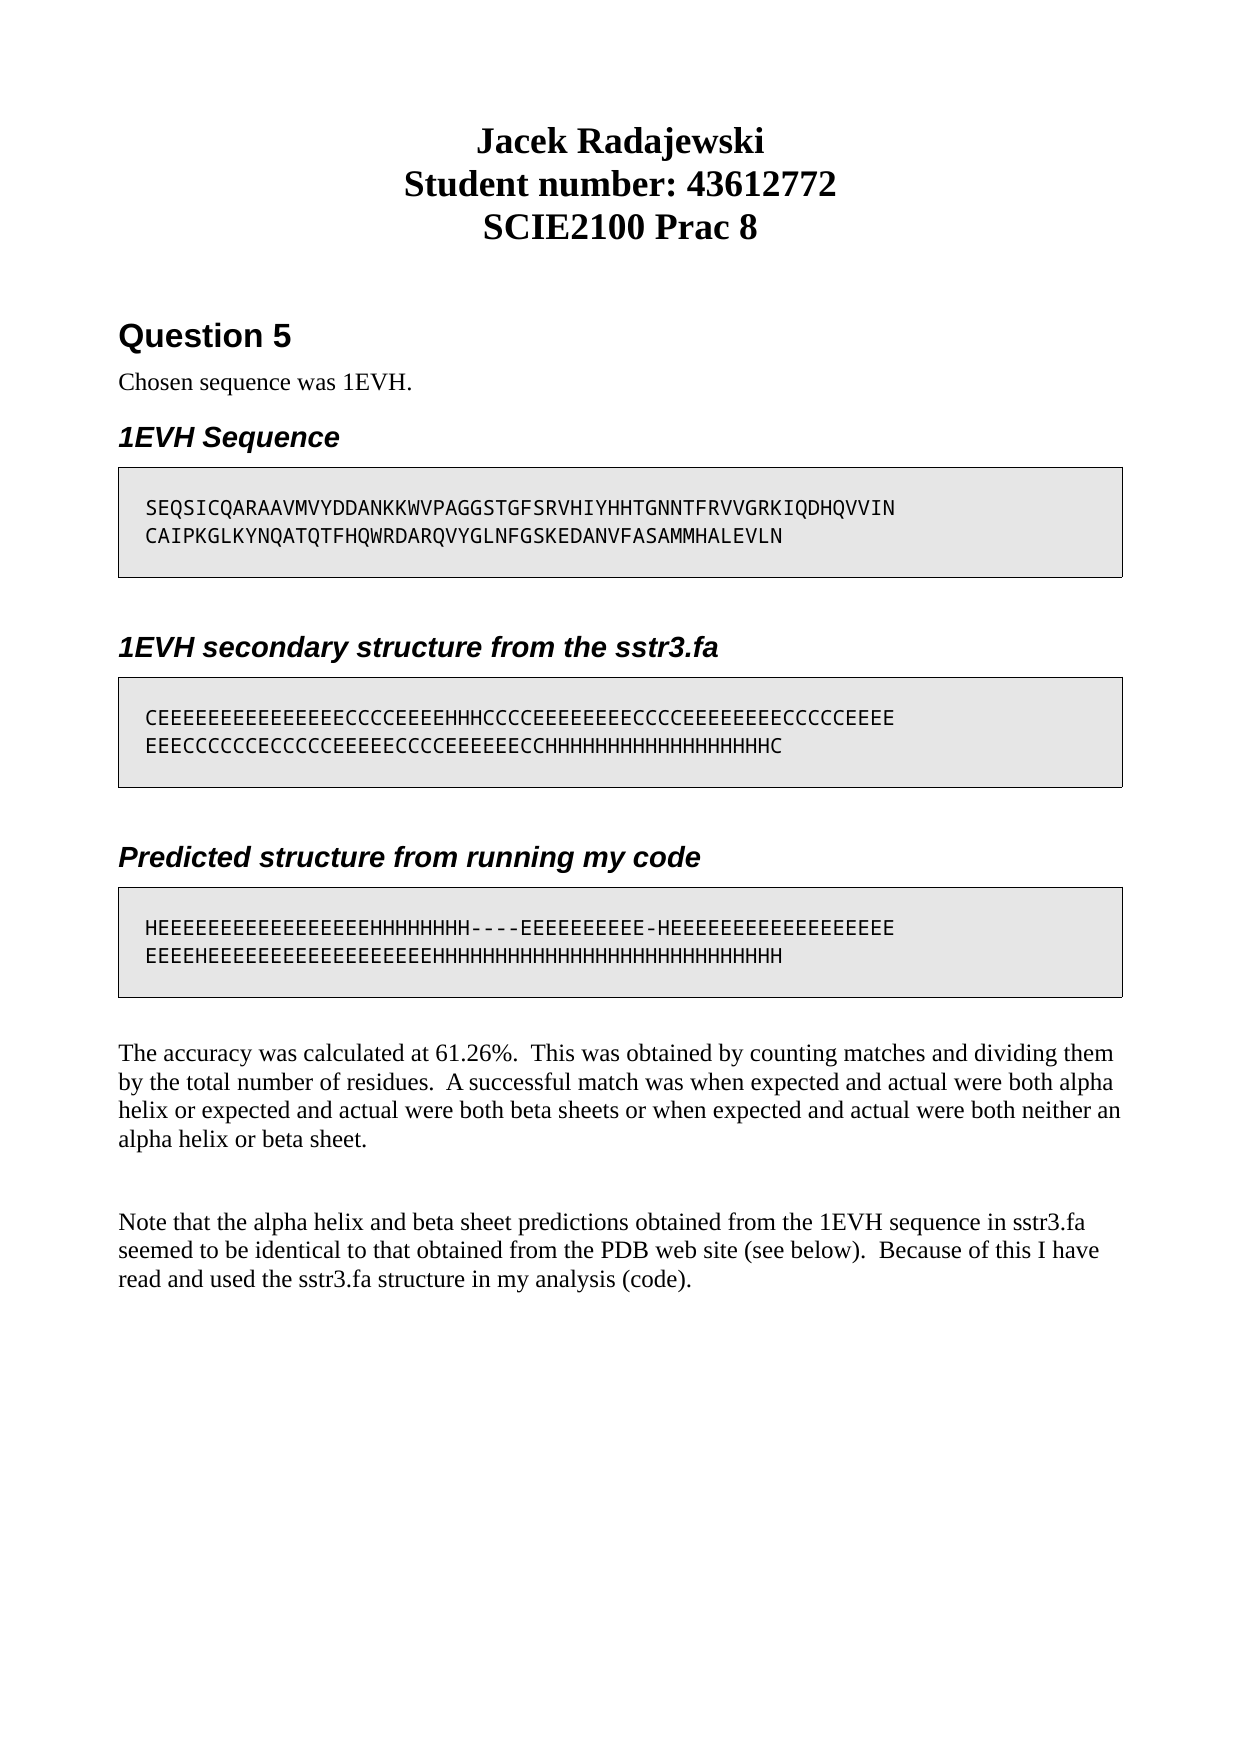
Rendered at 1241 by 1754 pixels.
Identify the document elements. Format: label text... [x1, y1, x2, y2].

text EEEEHEEEEEEEEEEEEEEEEEEHHHHHHHHHHHHHHHHHHHHHHHHHHHH [119, 915, 1122, 997]
text CEEEEEEEEEEEEEEECCCCEEEEHHHCCCCEEEEEEEECCCCEEEEEEEECCCCCEEEE [119, 678, 1122, 705]
text SCIE2100 Prac 8 [118, 204, 1122, 247]
text Chosen sequence was 1EVH. [118, 367, 1122, 396]
text EEECCCCCCECCCCCEEEEECCCCEEEEEECCHHHHHHHHHHHHHHHHHHC [119, 705, 1122, 787]
text SEQSICQARAAVMVYDDANKKWVPAGGSTGFSRVHIYHHTGNNTFRVVGRKIQDHQVVIN [119, 468, 1122, 495]
text HEEEEEEEEEEEEEEEEEHHHHHHHH----EEEEEEEEEE-HEEEEEEEEEEEEEEEEEE [119, 888, 1122, 915]
subtitle 1EVH secondary structure from the sstr3.fa [118, 631, 1122, 664]
text Jacek Radajewski [118, 118, 1122, 161]
subtitle Question 5 [118, 316, 1122, 354]
subtitle 1EVH Sequence [118, 421, 1122, 454]
text The accuracy was calculated at 61.26%. This was obtained by counting matches and dividing them by the total number of residues. A successful match was when expected and actual were both alpha helix or expected and actual were both beta sheets or when expected and actual were both neither an alpha helix or beta sheet. [118, 1038, 1122, 1153]
text Student number: 43612772 [118, 161, 1122, 204]
text Note that the alpha helix and beta sheet predictions obtained from the 1EVH sequence in sstr3.fa seemed to be identical to that obtained from the PDB web site (see below). Because of this I have read and used the sstr3.fa structure in my analysis (code). [118, 1207, 1122, 1293]
text CAIPKGLKYNQATQTFHQWRDARQVYGLNFGSKEDANVFASAMMHALEVLN [119, 495, 1122, 577]
subtitle Predicted structure from running my code [118, 841, 1122, 874]
